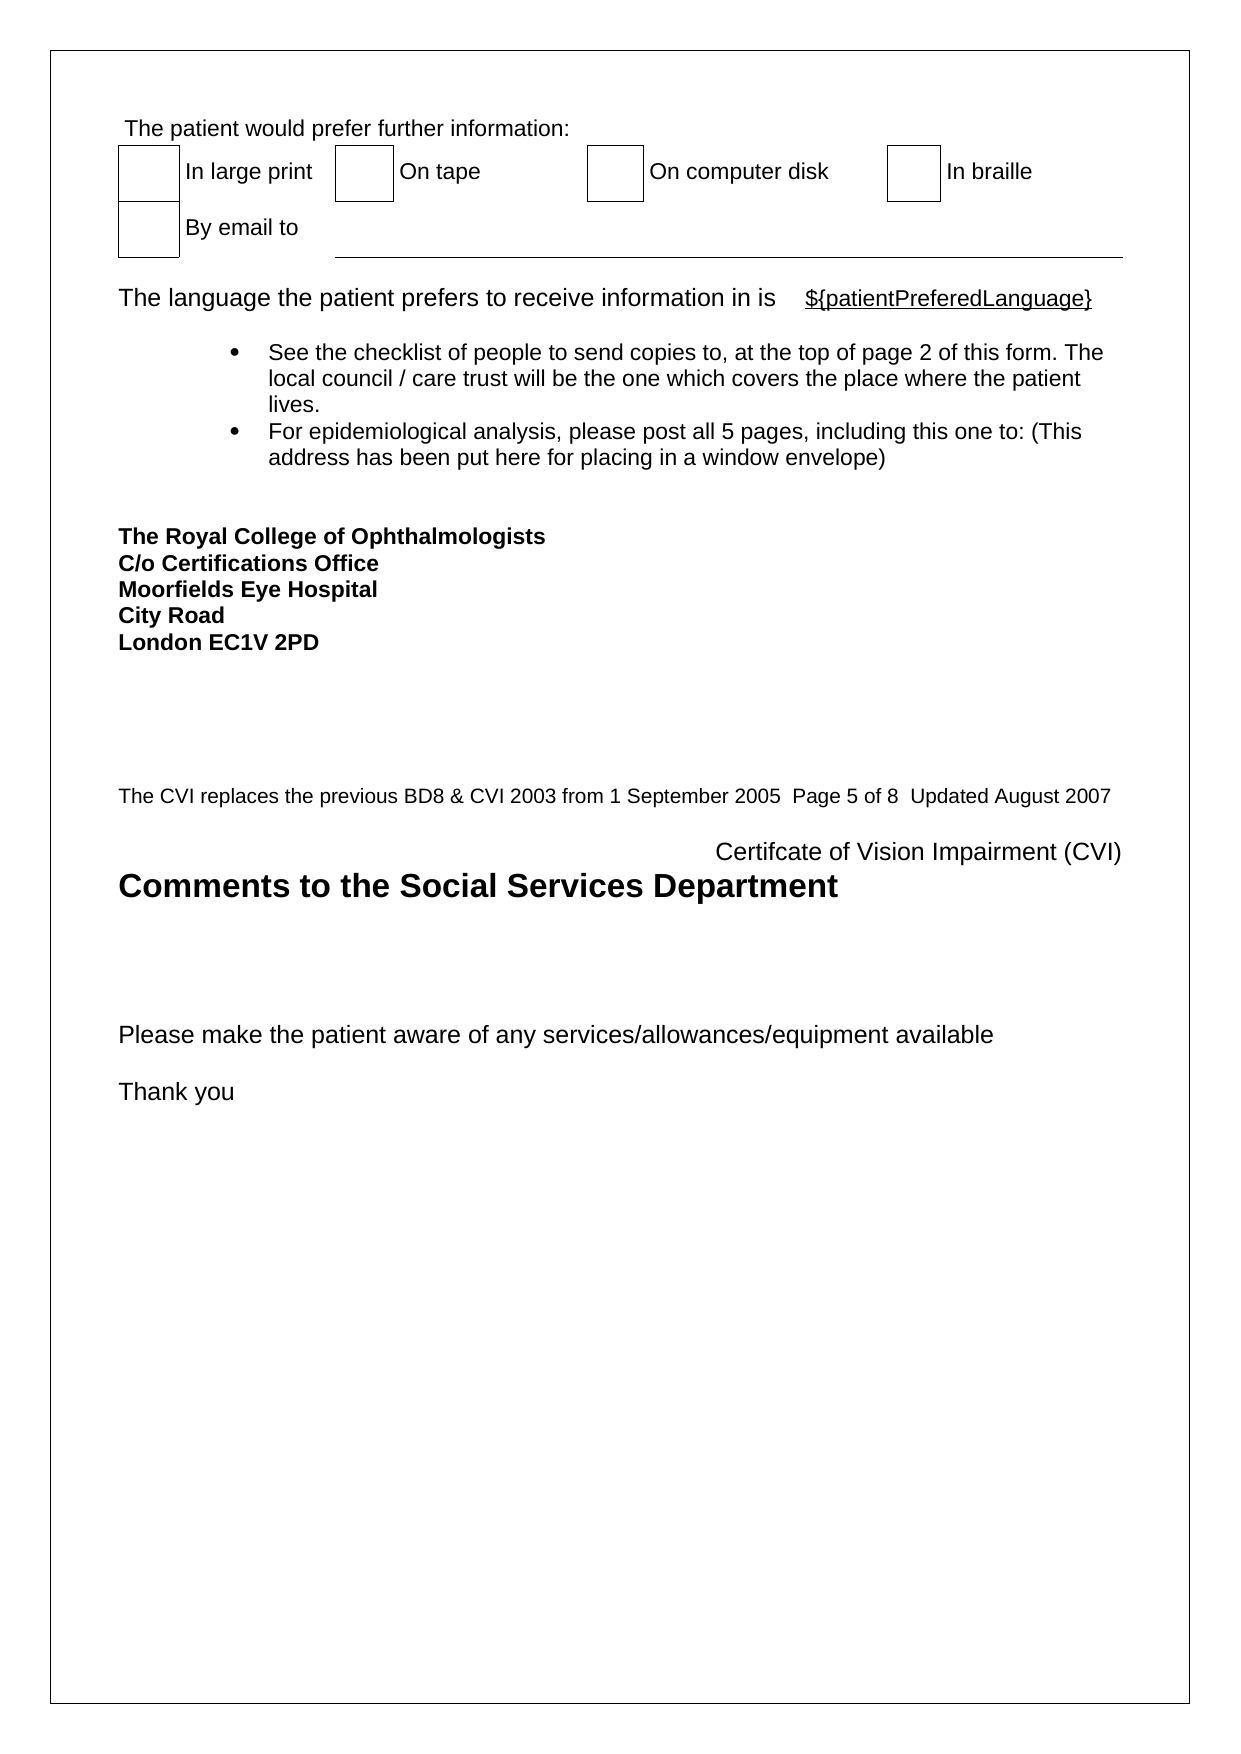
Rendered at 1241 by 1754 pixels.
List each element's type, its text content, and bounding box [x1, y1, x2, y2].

table_cell On computer disk [644, 145, 887, 201]
table_header The patient would prefer further information: [118, 115, 1123, 145]
text City Road [118, 602, 1122, 629]
table_cell [588, 146, 643, 201]
text Comments to the Social Services Department [118, 866, 1122, 904]
list For epidemiological analysis, please post all 5 pages, including this one to: (This address has been put here for placing in a window envelope) [231, 418, 1122, 471]
text The CVI replaces the previous BD8 & CVI 2003 from 1 September 2005 Page 5 of 8 Updated August 2007 [118, 784, 1122, 808]
text Moorfields Eye Hospital [118, 576, 1122, 602]
text Certifcate of Vision Impairment (CVI) [118, 837, 1122, 866]
table_cell [119, 146, 179, 201]
text Please make the patient aware of any services/allowances/equipment available [118, 1019, 1122, 1048]
table_cell On tape [394, 145, 587, 201]
table_cell [888, 146, 940, 201]
text Thank you [118, 1077, 1122, 1106]
table_cell [336, 146, 393, 201]
text The language the patient prefers to receive information in is ${patientPreferedLanguage} [118, 283, 1122, 312]
table_cell In large print [180, 145, 335, 201]
text C/o Certifications Office [118, 549, 1122, 576]
table_cell [119, 202, 179, 256]
list See the checklist of people to send copies to, at the top of page 2 of this form. The local council / care trust will be the one which covers the place where the patient lives. [231, 339, 1122, 418]
table_cell In braille [941, 145, 1123, 201]
table_cell By email to [180, 201, 335, 256]
text The Royal College of Ophthalmologists [118, 523, 1122, 549]
text London EC1V 2PD [118, 629, 1122, 655]
table_cell [335, 201, 1123, 256]
